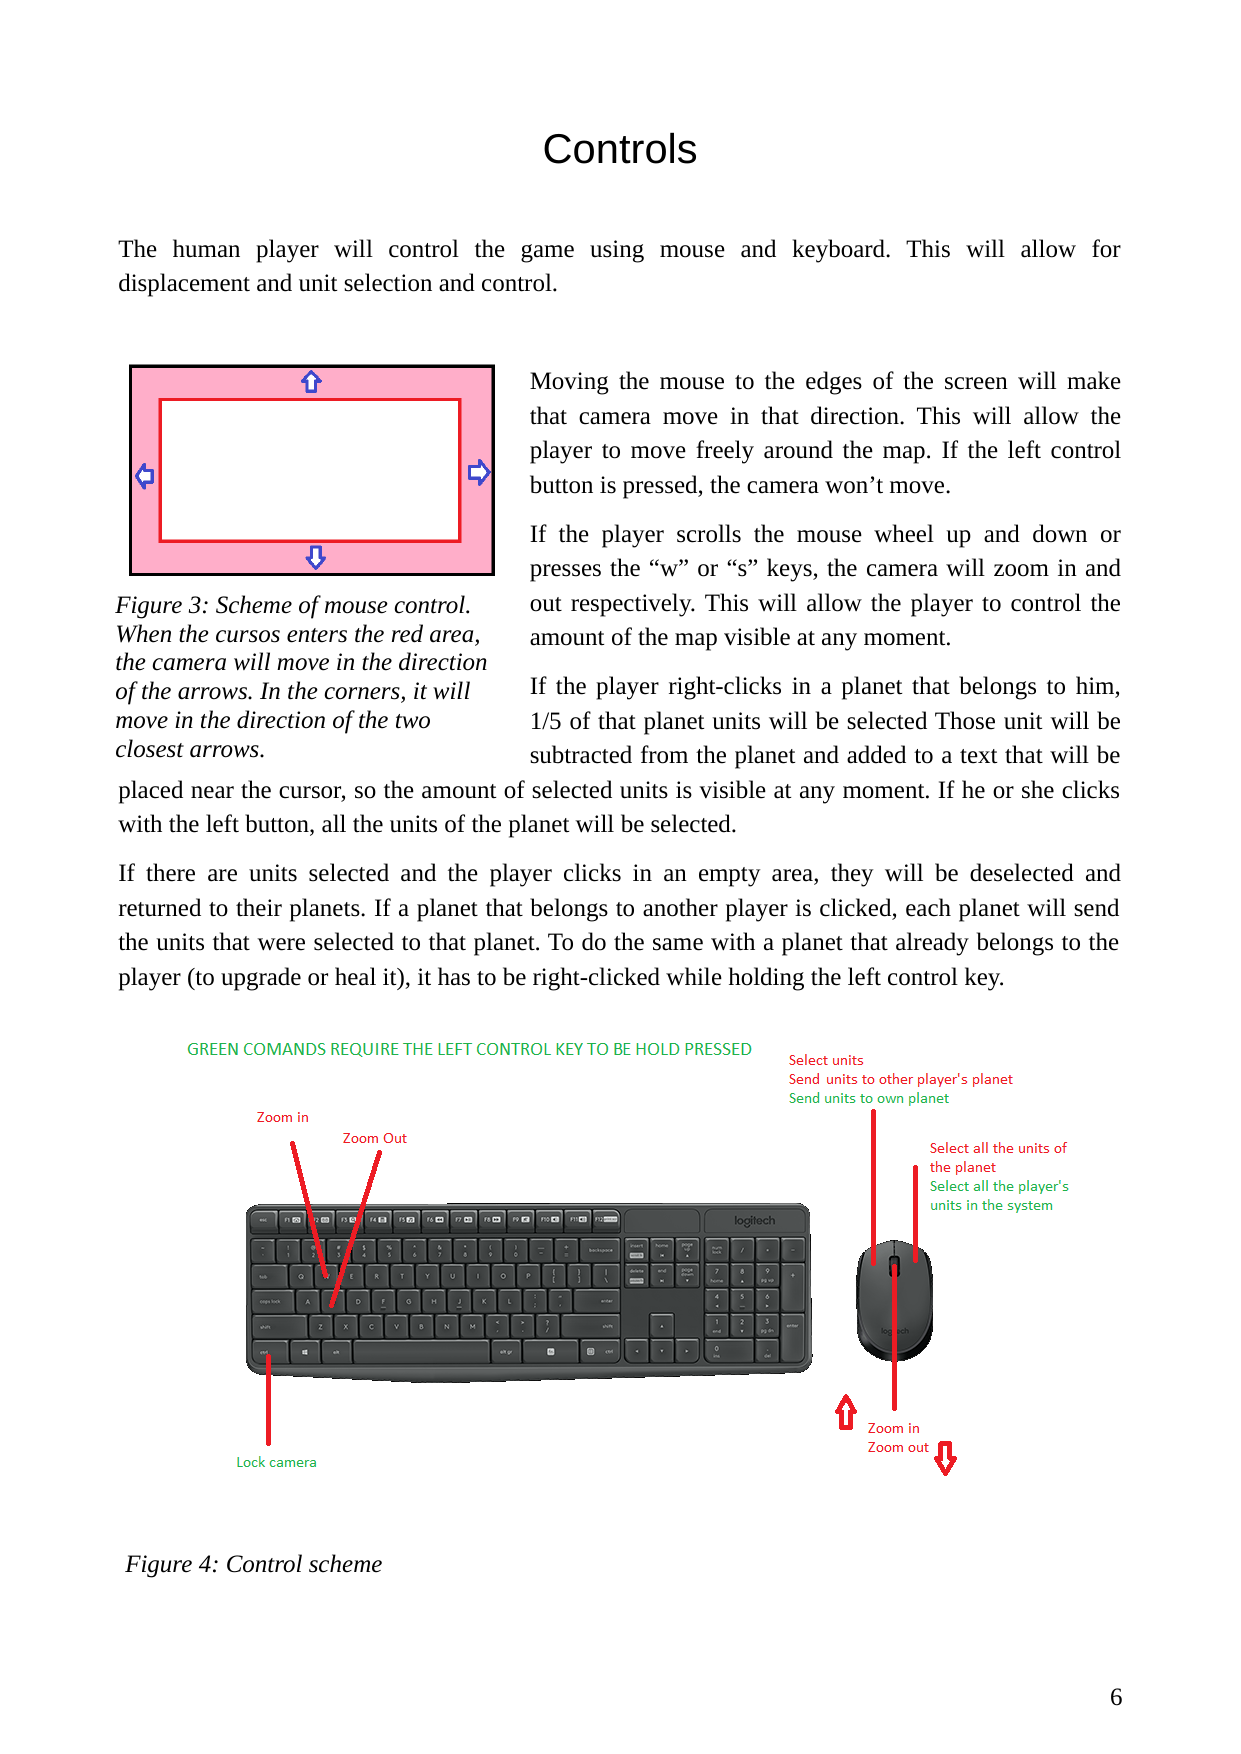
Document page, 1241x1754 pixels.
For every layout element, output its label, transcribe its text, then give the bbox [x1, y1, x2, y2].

text The human player will control the game using mouse and keyboard. This will allow for displacement and unit selection and control. [118, 234, 1122, 297]
text If the player right-clicks in a planet that belongs to him, 1/5 of that planet units will be selected Those unit will be subtracted from the planet and added to a text that will be placed near the cursor, so the amount of selected units is visible at any moment. If he or she clicks with the left button, all the units of the planet will be selected. [118, 671, 1122, 838]
text Moving the mouse to the edges of the screen will make that camera move in that direction. This will allow the player to move freely around the map. If the left control button is pressed, the camera won’t move. [500, 366, 1122, 499]
text Figure 3: Scheme of mouse control. When the cursos enters the red area, the camera will move in the direction of the arrows. In the corners, it will move in the direction of the two closest arrows. [115, 585, 500, 762]
text If the player scrolls the mouse wheel up and down or presses the “w” or “s” keys, the camera will zoom in and out respectively. This will allow the player to control the amount of the map visible at any moment. [500, 519, 1122, 651]
subtitle Controls [118, 124, 1122, 172]
text If there are units selected and the player clicks in an empty area, they will be deselected and returned to their planets. If a planet that belongs to another player is clicked, each planet will send the units that were selected to that planet. To do the same with a planet that already belongs to the player (to upgrade or heal it), it has to be right-clicked while holding the left control key. [118, 858, 1122, 991]
picture [115, 355, 500, 585]
text Figure 4: Control scheme [125, 1041, 1123, 1578]
picture [160, 1028, 1088, 1550]
